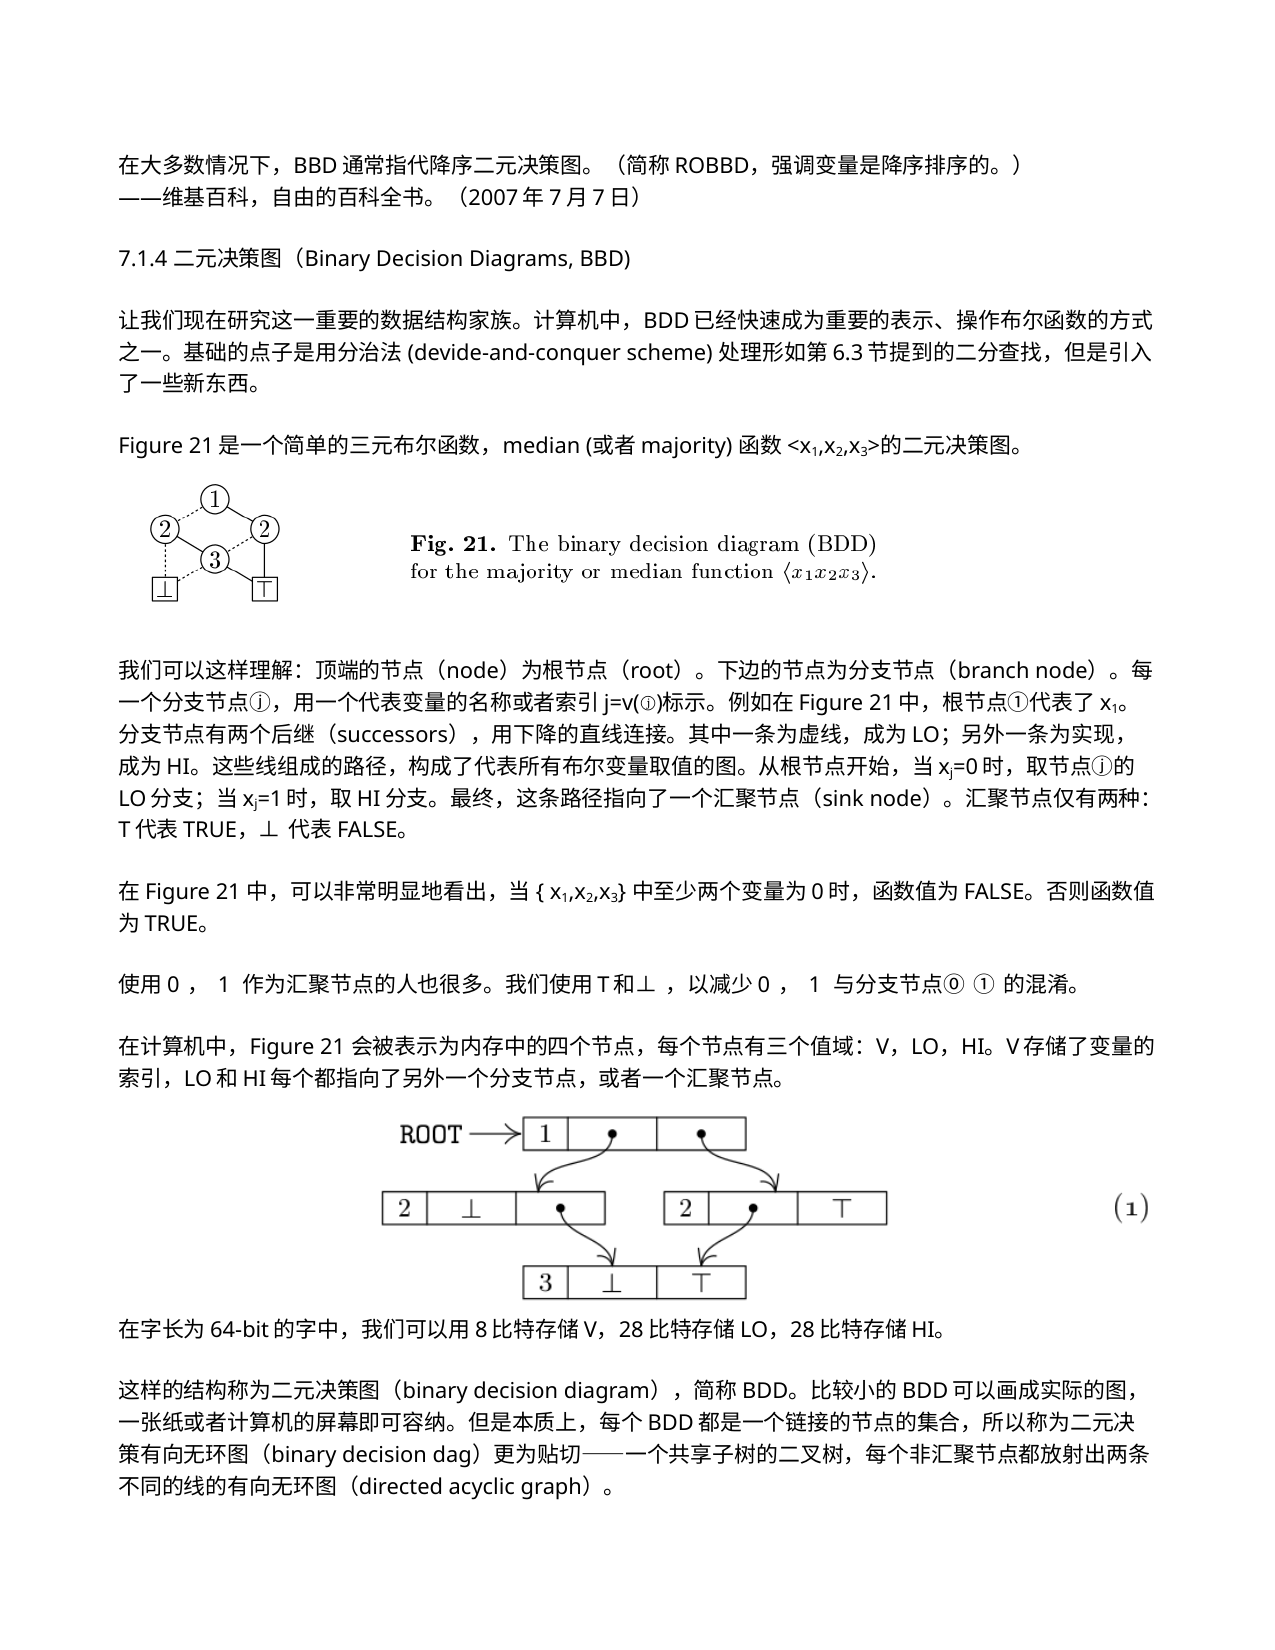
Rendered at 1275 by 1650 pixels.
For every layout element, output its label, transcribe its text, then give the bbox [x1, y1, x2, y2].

text 在字长为64-bit的字中，我们可以用8比特存储V，28比特存储LO，28比特存储HI。 [118, 1312, 1157, 1344]
picture [118, 1092, 1157, 1312]
text 这样的结构称为二元决策图（binary decision diagram），简称BDD。比较小的BDD可以画成实际的图，一张纸或者计算机的屏幕即可容纳。但是本质上，每个BDD都是一个链接的节点的集合，所以称为二元决策有向无环图（binary decision dag）更为贴切——一个共享子树的二叉树，每个非汇聚节点都放射出两条不同的线的有向无环图（directed acyclic graph）。 [118, 1373, 1157, 1501]
text Figure 21是一个简单的三元布尔函数，median (或者majority) 函数 <x1,x2,x3>的二元决策图。 [118, 428, 1157, 459]
text 让我们现在研究这一重要的数据结构家族。计算机中，BDD已经快速成为重要的表示、操作布尔函数的方式之一。基础的点子是用分治法 (devide-and-conquer scheme) 处理形如第6.3节提到的二分查找，但是引入了一些新东西。 [118, 303, 1157, 398]
text 我们可以这样理解：顶端的节点（node）为根节点（root）。下边的节点为分支节点（branch node）。每一个分支节点ⓙ，用一个代表变量的名称或者索引j=v(ⓙ)标示。例如在Figure 21中，根节点①代表了x1。分支节点有两个后继（successors），用下降的直线连接。其中一条为虚线，成为LO；另外一条为实现，成为HI。这些线组成的路径，构成了代表所有布尔变量取值的图。从根节点开始，当xj=0时，取节点ⓙ的LO分支；当xj=1时，取HI分支。最终，这条路径指向了一个汇聚节点（sink node）。汇聚节点仅有两种：T代表TRUE，⊥代表FALSE。 [118, 653, 1157, 844]
text 在大多数情况下，BBD通常指代降序二元决策图。（简称ROBBD，强调变量是降序排序的。） [118, 148, 1157, 180]
text 在 Figure 21 中，可以非常明显地看出，当 { x1,x2,x3} 中至少两个变量为0时，函数值为FALSE。否则函数值为TRUE。 [118, 874, 1157, 937]
text 使用 0，1作为汇聚节点的人也很多。我们使用T和⊥，以减少0，1与分支节点⓪①的混淆。 [118, 967, 1157, 999]
text 在计算机中，Figure 21 会被表示为内存中的四个节点，每个节点有三个值域：V，LO，HI。V存储了变量的索引，LO和HI每个都指向了另外一个分支节点，或者一个汇聚节点。 [118, 1029, 1157, 1092]
text ——维基百科，自由的百科全书。（2007年7月7日） [118, 180, 1157, 211]
text 7.1.4 二元决策图（Binary Decision Diagrams, BBD) [118, 241, 1157, 273]
picture [127, 465, 889, 624]
